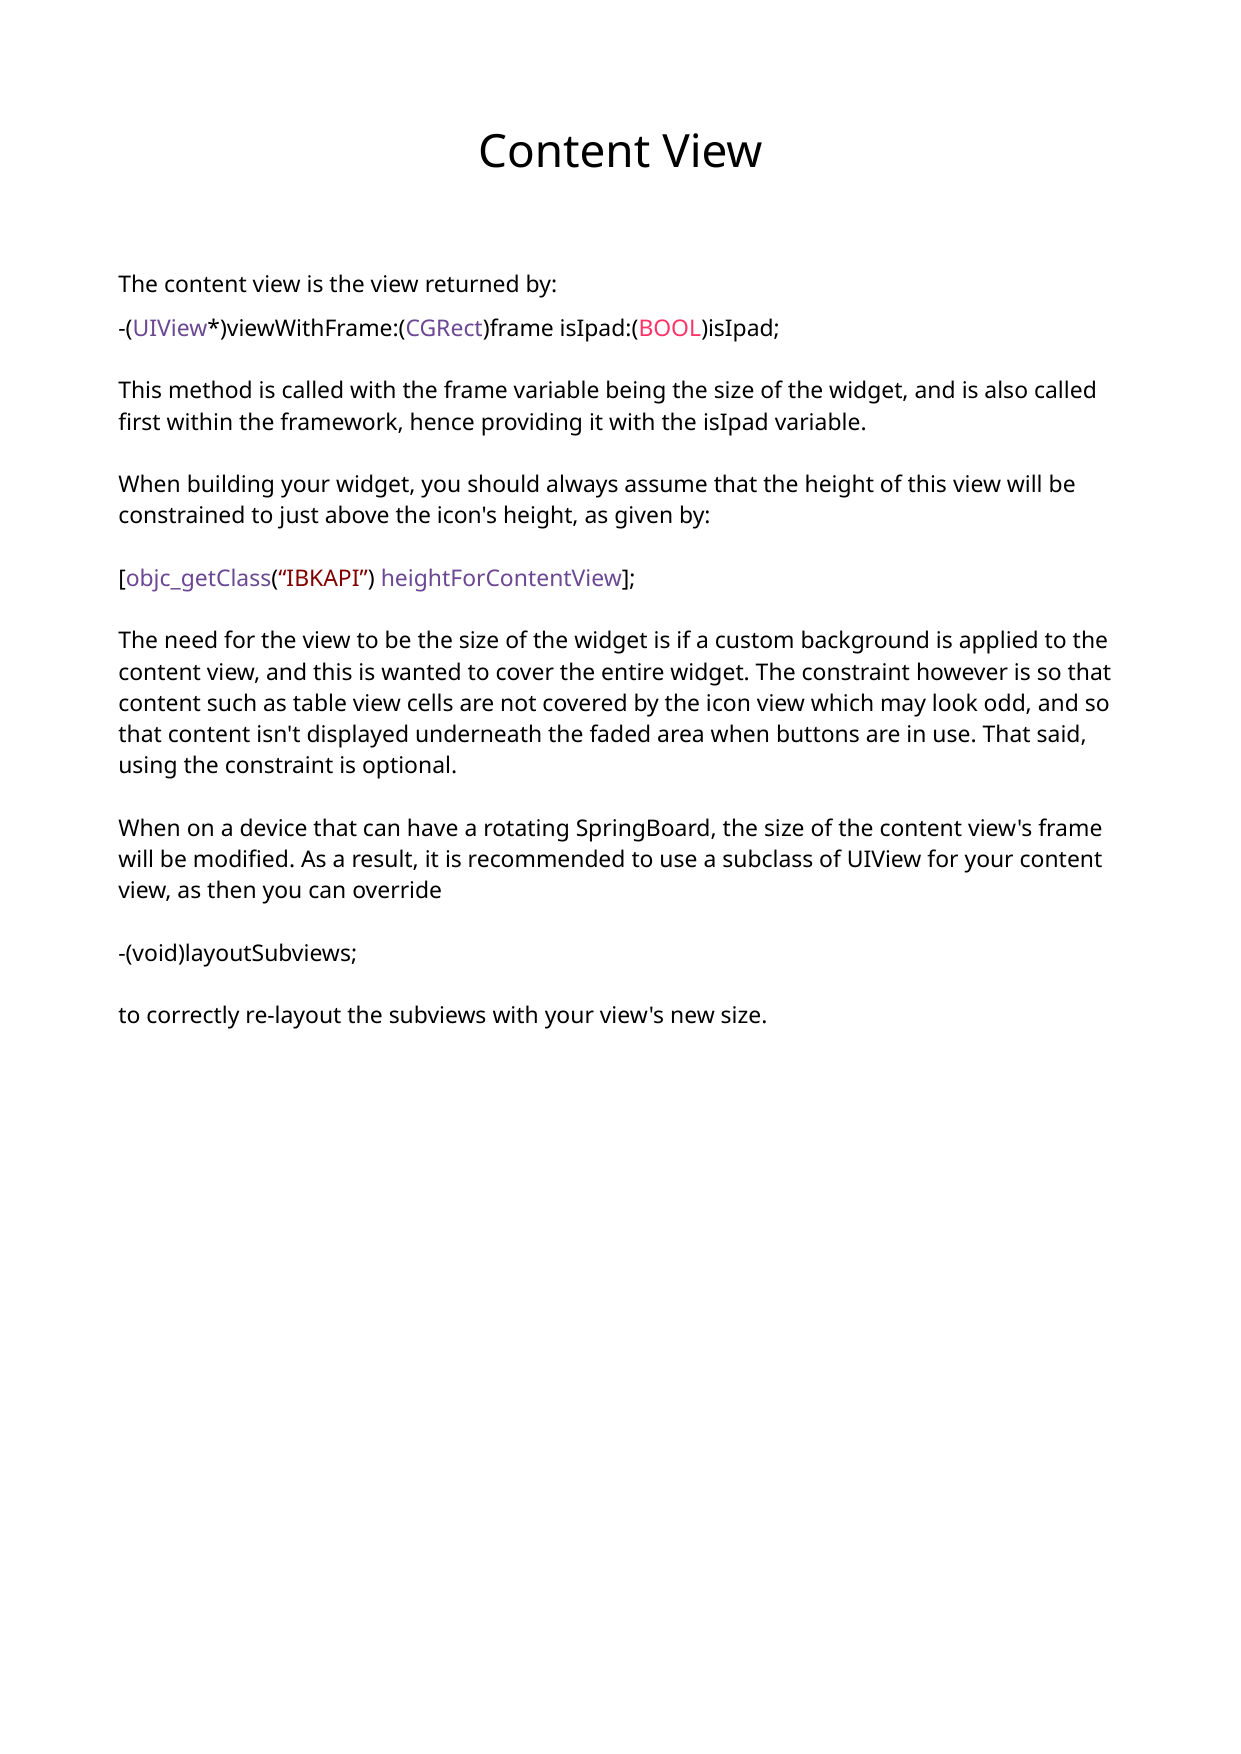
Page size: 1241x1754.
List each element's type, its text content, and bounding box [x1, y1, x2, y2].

text -(UIView*)viewWithFrame:(CGRect)frame isIpad:(BOOL)isIpad; [118, 312, 1122, 343]
text The need for the view to be the size of the widget is if a custom background is applied to the content view, and this is wanted to cover the entire widget. The constraint however is so that content such as table view cells are not covered by the icon view which may look odd, and so that content isn't displayed underneath the faded area when buttons are in use. That said, using the constraint is optional. [118, 624, 1122, 780]
text to correctly re-layout the subviews with your view's new size. [118, 999, 1122, 1030]
text This method is called with the frame variable being the size of the widget, and is also called first within the framework, hence providing it with the isIpad variable. [118, 374, 1122, 437]
text When on a device that can have a rotating SpringBoard, the size of the content view's frame will be modified. As a result, it is recommended to use a subclass of UIView for your content view, as then you can override [118, 812, 1122, 905]
text When building your widget, you should always assume that the height of this view will be constrained to just above the icon's height, as given by: [118, 468, 1122, 530]
text The content view is the view returned by: [118, 268, 1122, 299]
text [objc_getClass(“IBKAPI”) heightForContentView]; [118, 562, 1122, 593]
text -(void)layoutSubviews; [118, 937, 1122, 968]
text Content View [118, 118, 1122, 181]
